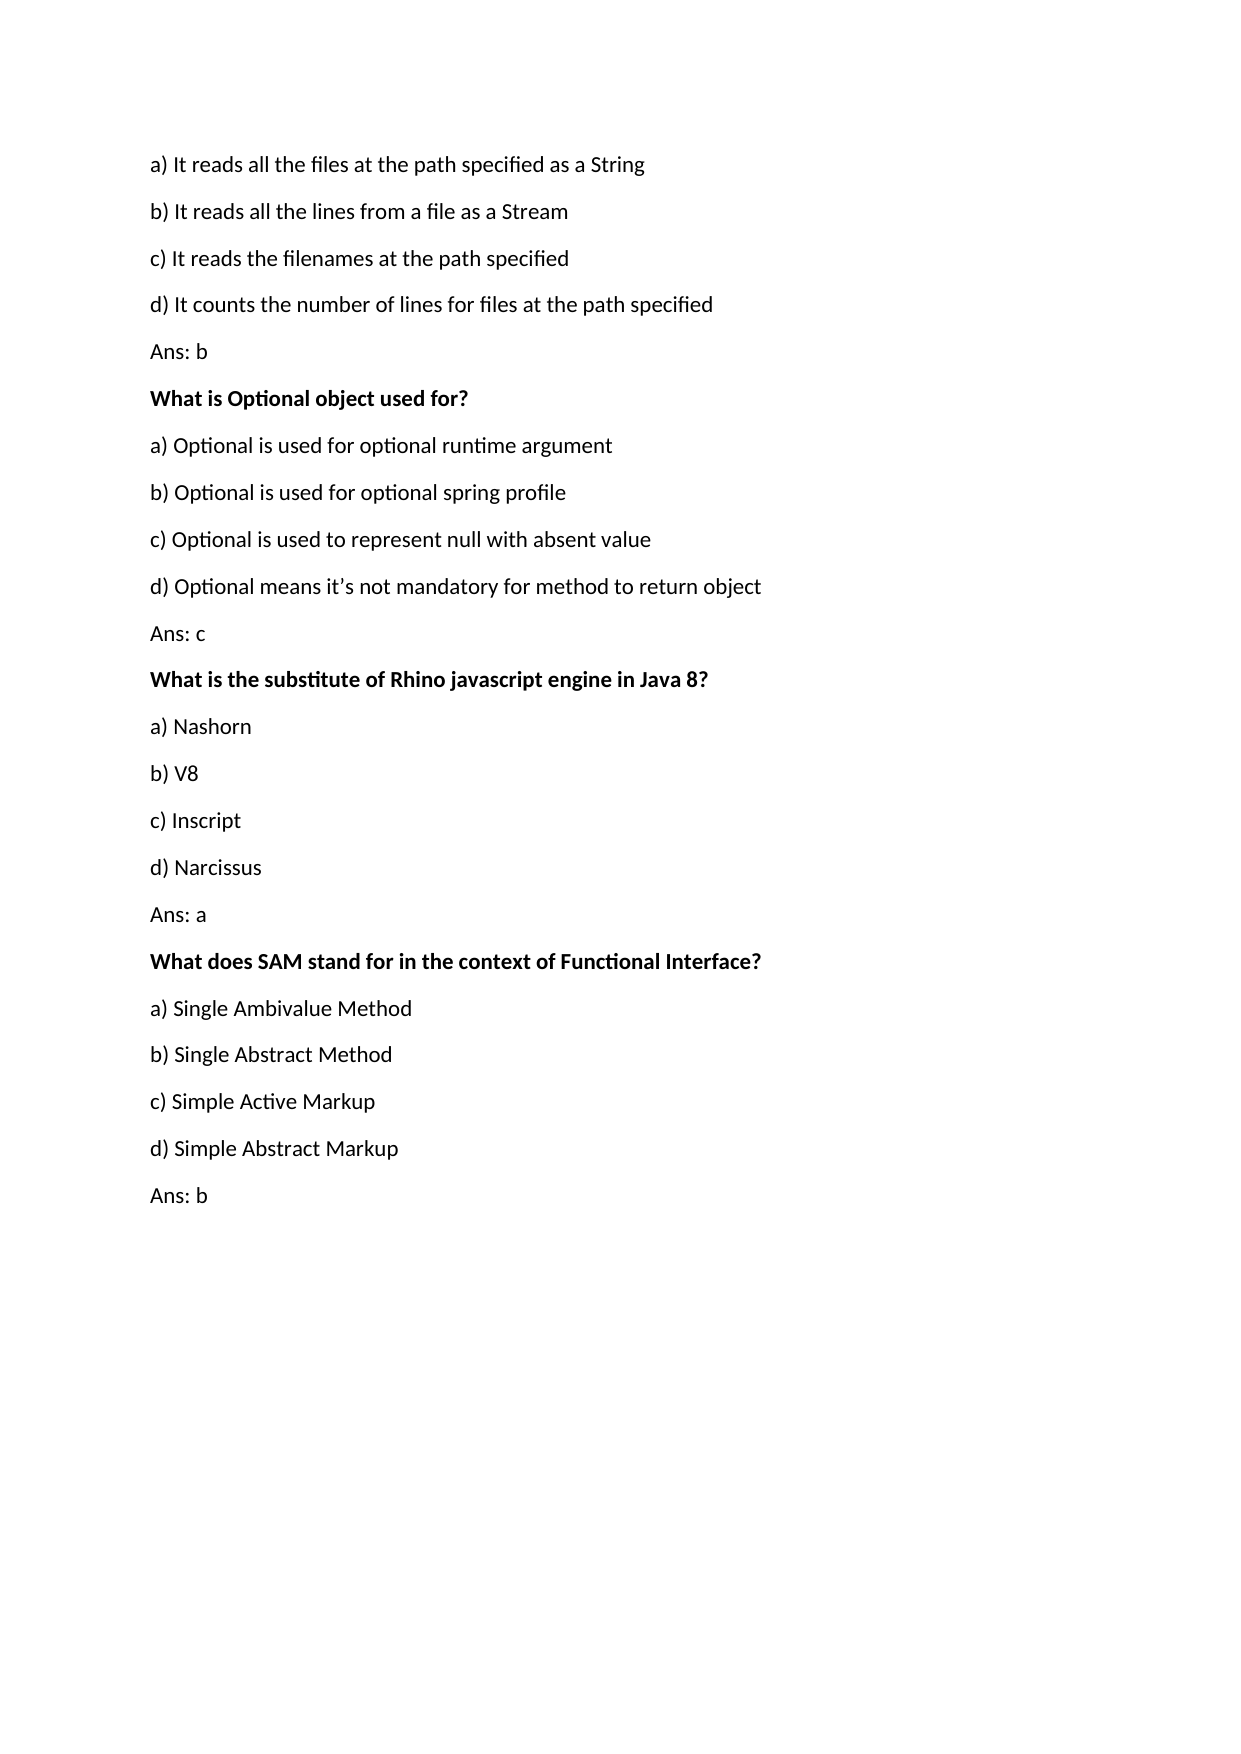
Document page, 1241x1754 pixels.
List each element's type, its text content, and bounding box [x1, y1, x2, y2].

text Ans: b [150, 1181, 1090, 1209]
text Ans: c [150, 619, 1090, 647]
text c) It reads the filenames at the path specified [150, 244, 1090, 272]
text Ans: a [150, 900, 1090, 928]
text Ans: b [150, 337, 1090, 366]
text b) Single Abstract Method [150, 1041, 1090, 1069]
text a) Optional is used for optional runtime argument [150, 431, 1090, 459]
text b) Optional is used for optional spring profile [150, 478, 1090, 506]
text d) Narcissus [150, 853, 1090, 881]
text c) Optional is used to represent null with absent value [150, 525, 1090, 553]
text What is the substitute of Rhino javascript engine in Java 8? [150, 666, 1090, 694]
text c) Simple Active Markup [150, 1087, 1090, 1116]
text b) It reads all the lines from a file as a Stream [150, 197, 1090, 225]
text What is Optional object used for? [150, 384, 1090, 412]
text d) It counts the number of lines for files at the path specified [150, 291, 1090, 319]
text c) Inscript [150, 806, 1090, 834]
text d) Optional means it’s not mandatory for method to return object [150, 572, 1090, 600]
text a) Nashorn [150, 712, 1090, 741]
text b) V8 [150, 759, 1090, 787]
text d) Simple Abstract Markup [150, 1134, 1090, 1162]
text a) Single Ambivalue Method [150, 994, 1090, 1022]
text What does SAM stand for in the context of Functional Interface? [150, 947, 1090, 975]
text a) It reads all the files at the path specified as a String [150, 150, 1090, 178]
